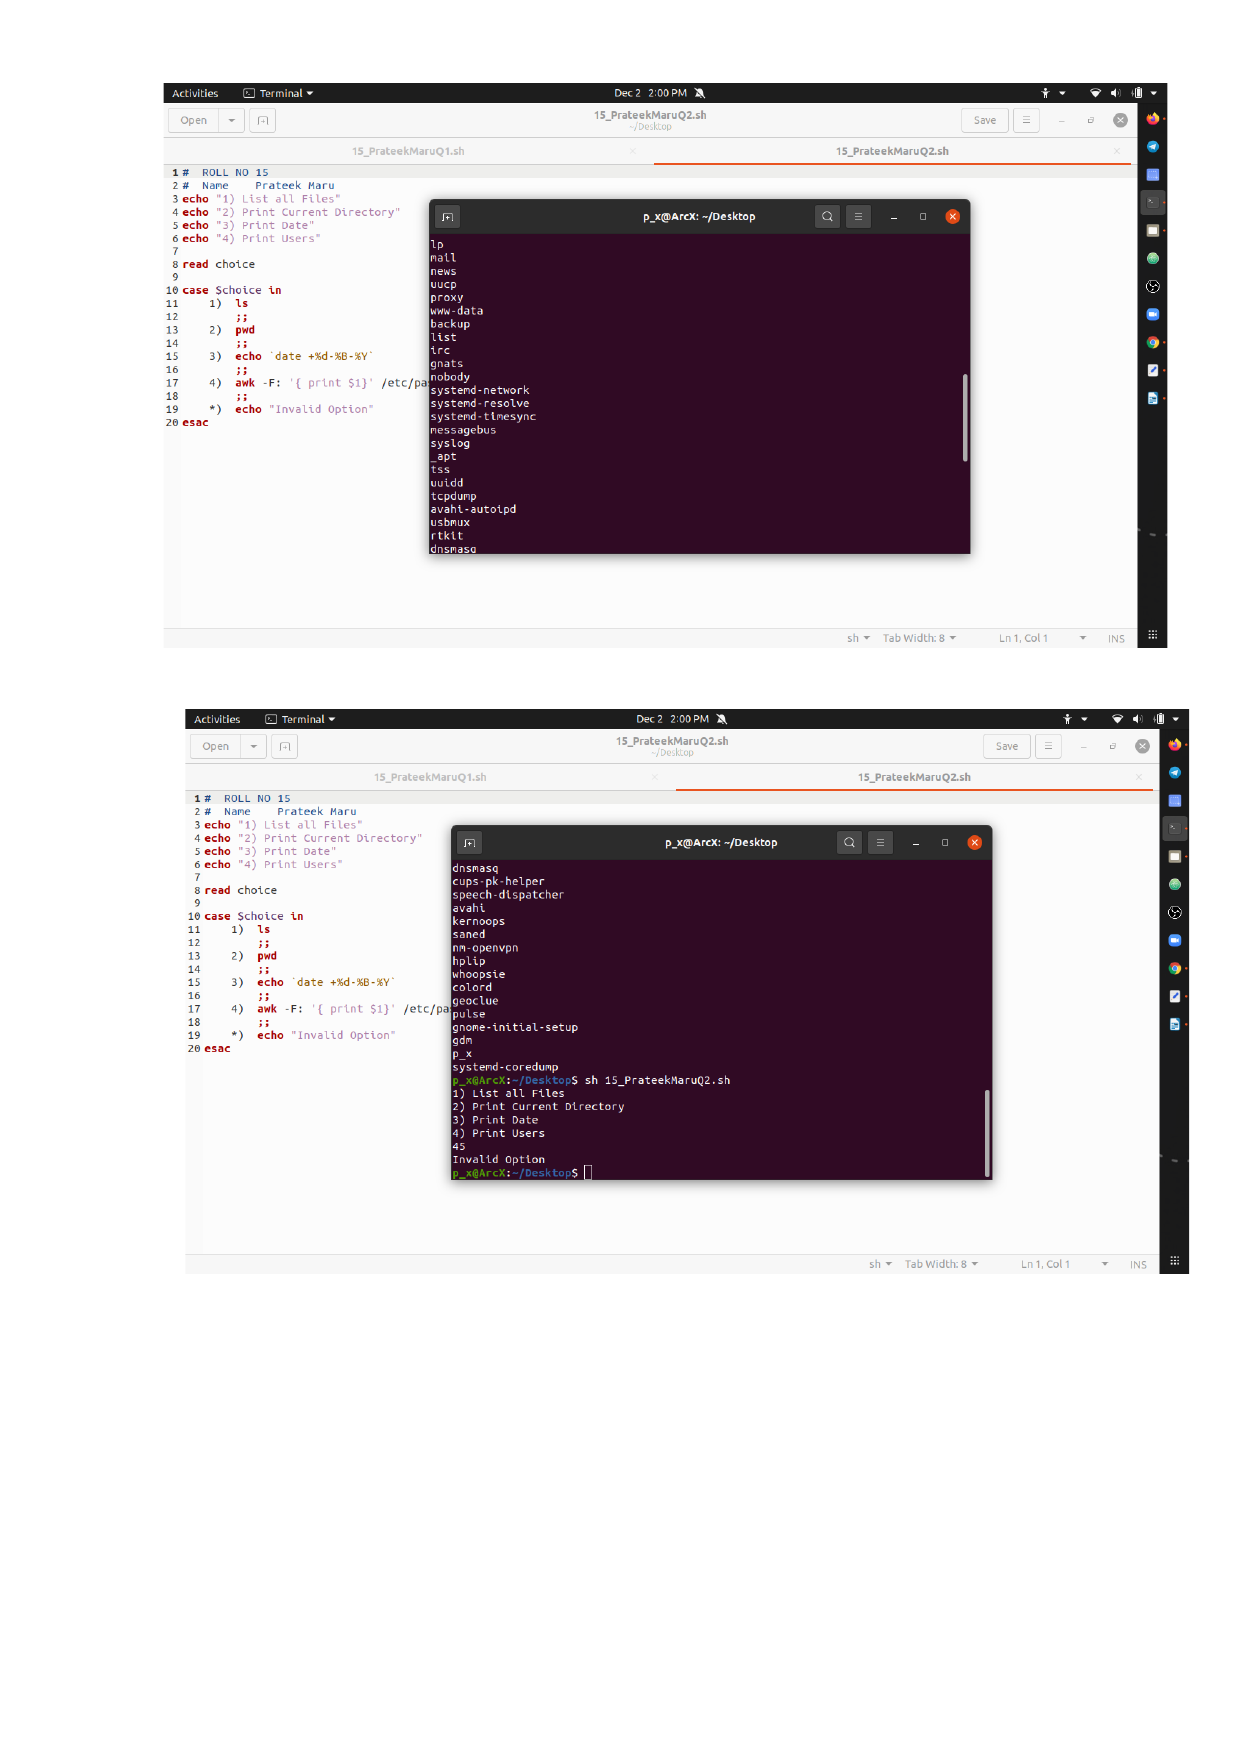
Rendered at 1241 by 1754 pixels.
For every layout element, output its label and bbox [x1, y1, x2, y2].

picture [163, 83, 1168, 648]
picture [185, 709, 1190, 1274]
